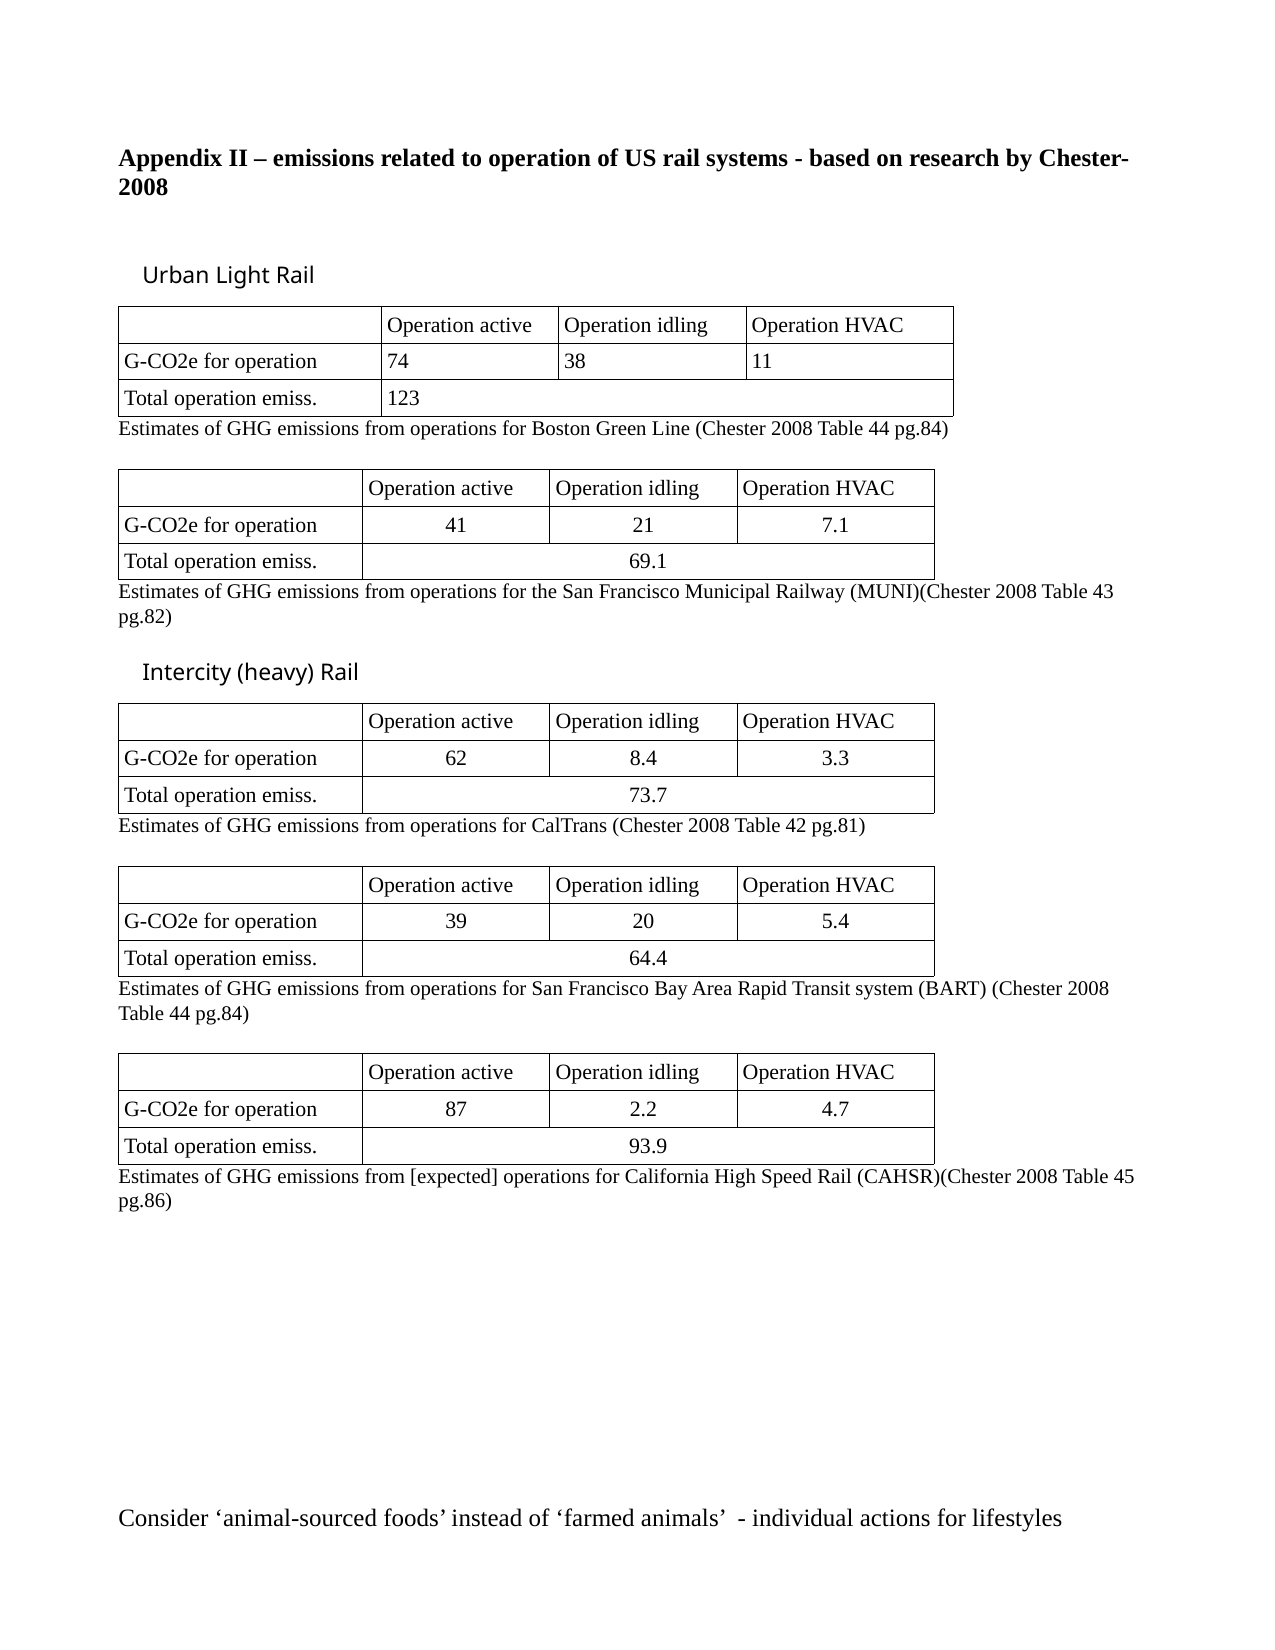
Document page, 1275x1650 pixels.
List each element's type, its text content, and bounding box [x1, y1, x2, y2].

table_header [119, 1054, 362, 1090]
table_cell 21 [550, 507, 737, 543]
table_cell 5.4 [738, 904, 934, 939]
table_cell 4.7 [738, 1091, 934, 1127]
table_header Operation idling [550, 470, 737, 506]
table_header Operation idling [559, 307, 746, 343]
table_header Operation active [363, 704, 549, 739]
table_cell 87 [363, 1091, 549, 1127]
table_cell 123 [382, 380, 953, 416]
table_header Operation HVAC [738, 704, 934, 739]
text Urban Light Rail [118, 259, 1157, 291]
table_cell G-CO2e for operation [119, 1091, 362, 1127]
table_cell 3.3 [738, 741, 934, 776]
table_cell G-CO2e for operation [119, 344, 381, 379]
table_cell Total operation emiss. [119, 777, 362, 813]
table_cell 20 [550, 904, 737, 939]
table_header [119, 307, 381, 343]
text Estimates of GHG emissions from [expected] operations for California High Speed Rail (CAHSR)(Chester 2008 Table 45 pg.86) [118, 1164, 1157, 1212]
subtitle Appendix II – emissions related to operation of US rail systems - based on research by Chester-2008 [118, 143, 1157, 201]
table_cell G-CO2e for operation [119, 507, 362, 543]
table_cell G-CO2e for operation [119, 904, 362, 939]
table_cell 64.4 [363, 941, 934, 976]
table_cell 62 [363, 741, 549, 776]
table_cell 8.4 [550, 741, 737, 776]
text Estimates of GHG emissions from operations for Boston Green Line (Chester 2008 Table 44 pg.84) [118, 416, 1157, 440]
table_header Operation active [363, 1054, 549, 1090]
table_cell Total operation emiss. [119, 380, 381, 416]
text Estimates of GHG emissions from operations for CalTrans (Chester 2008 Table 42 pg.81) [118, 813, 1157, 837]
text Estimates of GHG emissions from operations for San Francisco Bay Area Rapid Transit system (BART) (Chester 2008 Table 44 pg.84) [118, 976, 1157, 1024]
text Estimates of GHG emissions from operations for the San Francisco Municipal Railway (MUNI)(Chester 2008 Table 43 pg.82) [118, 579, 1157, 628]
table_header Operation HVAC [738, 1054, 934, 1090]
table_cell 93.9 [363, 1128, 934, 1163]
table_cell 41 [363, 507, 549, 543]
table_cell Total operation emiss. [119, 941, 362, 976]
table_cell 69.1 [363, 544, 934, 579]
table_cell 74 [382, 344, 558, 379]
table_cell G-CO2e for operation [119, 741, 362, 776]
table_cell 11 [747, 344, 953, 379]
table_cell 73.7 [363, 777, 934, 813]
table_header Operation idling [550, 704, 737, 739]
table_header Operation active [363, 867, 549, 903]
table_header Operation idling [550, 1054, 737, 1090]
table_cell 38 [559, 344, 746, 379]
table_header Operation HVAC [747, 307, 953, 343]
table_header [119, 470, 362, 506]
text Intercity (heavy) Rail [118, 656, 1157, 688]
table_header [119, 867, 362, 903]
table_header [119, 704, 362, 739]
table_cell 39 [363, 904, 549, 939]
table_cell 7.1 [738, 507, 934, 543]
table_cell Total operation emiss. [119, 1128, 362, 1163]
table_header Operation idling [550, 867, 737, 903]
table_cell Total operation emiss. [119, 544, 362, 579]
table_header Operation active [382, 307, 558, 343]
table_header Operation HVAC [738, 470, 934, 506]
table_cell 2.2 [550, 1091, 737, 1127]
table_header Operation HVAC [738, 867, 934, 903]
table_header Operation active [363, 470, 549, 506]
